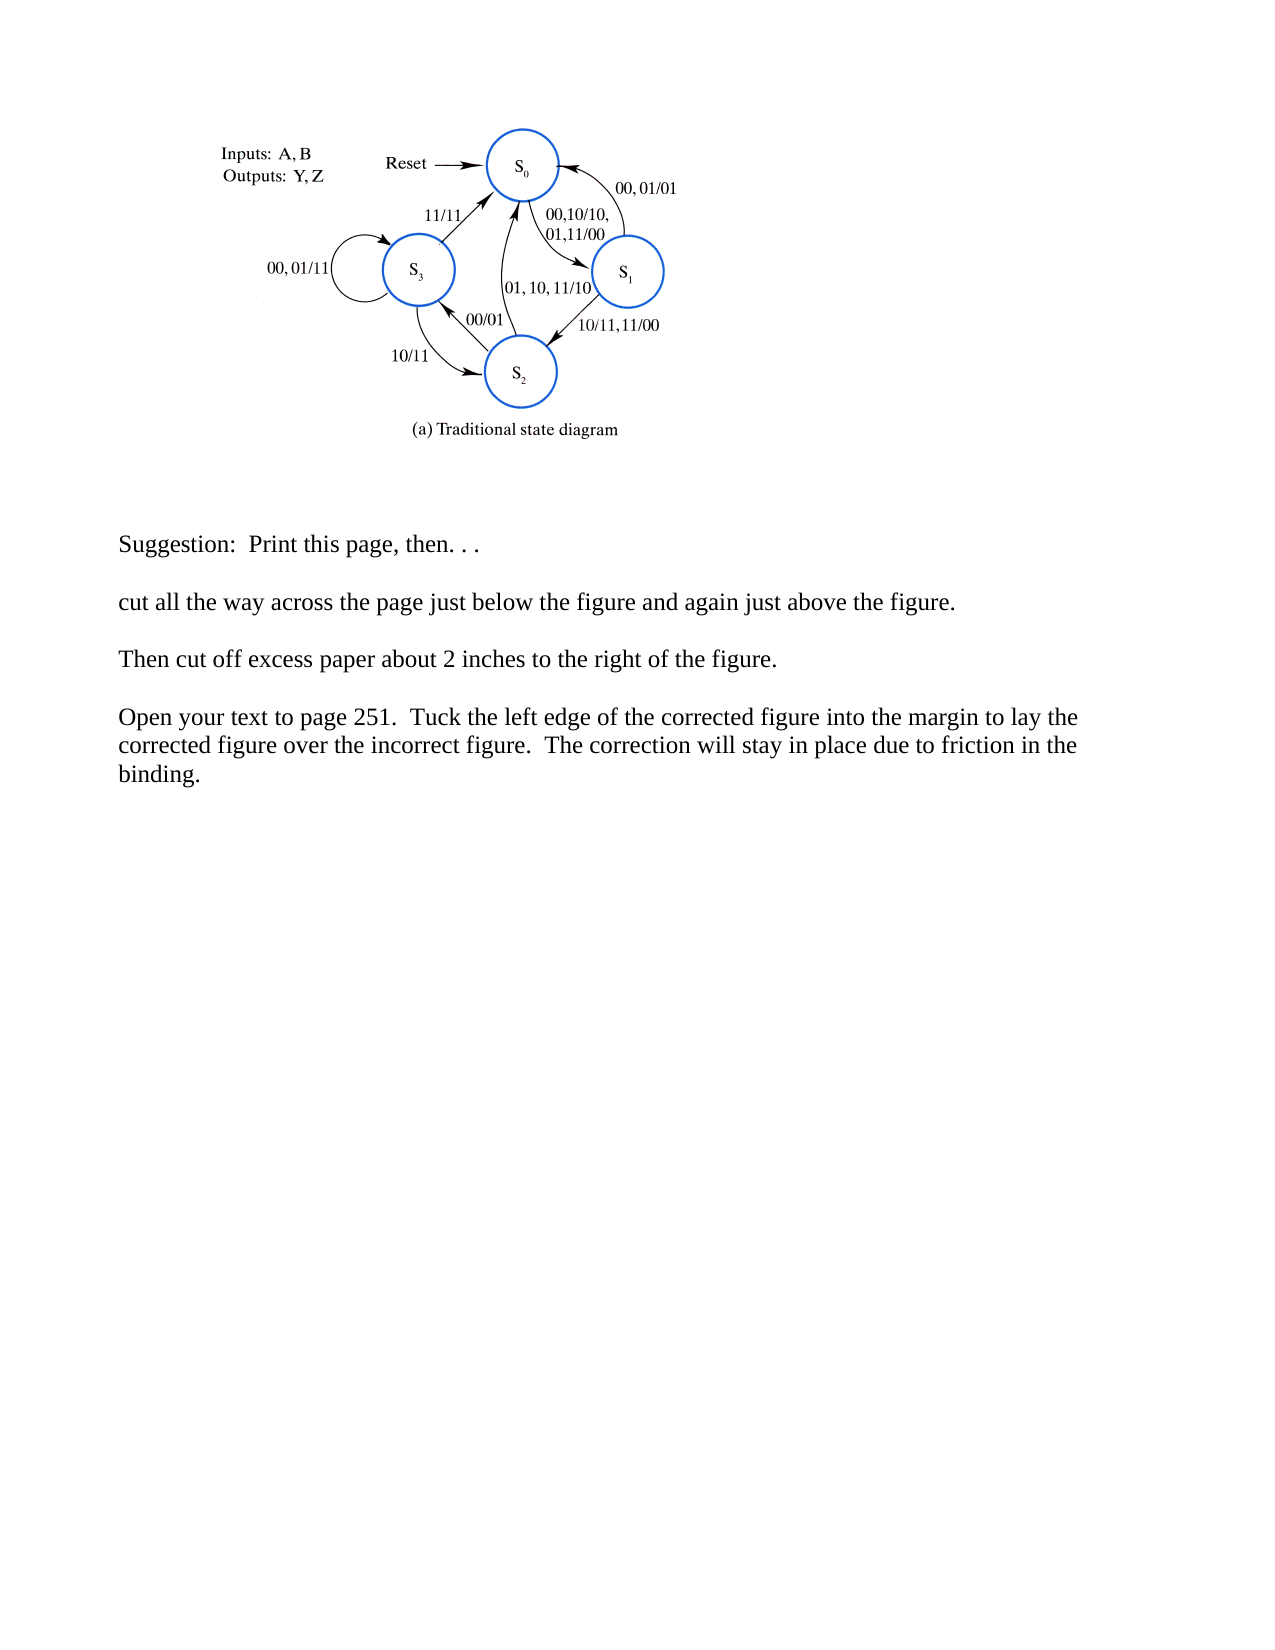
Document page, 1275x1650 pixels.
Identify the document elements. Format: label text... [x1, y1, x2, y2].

picture [213, 118, 682, 443]
text Suggestion: Print this page, then. . . cut all the way across the page just below the figure and again just above the figure. Then cut off excess paper about 2 inches to the right of the figure. Open your text to page 251. Tuck the left edge of the corrected figure into the margin to lay the corrected figure over the incorrect figure. The correction will stay in place due to friction in the binding. [118, 529, 1157, 788]
